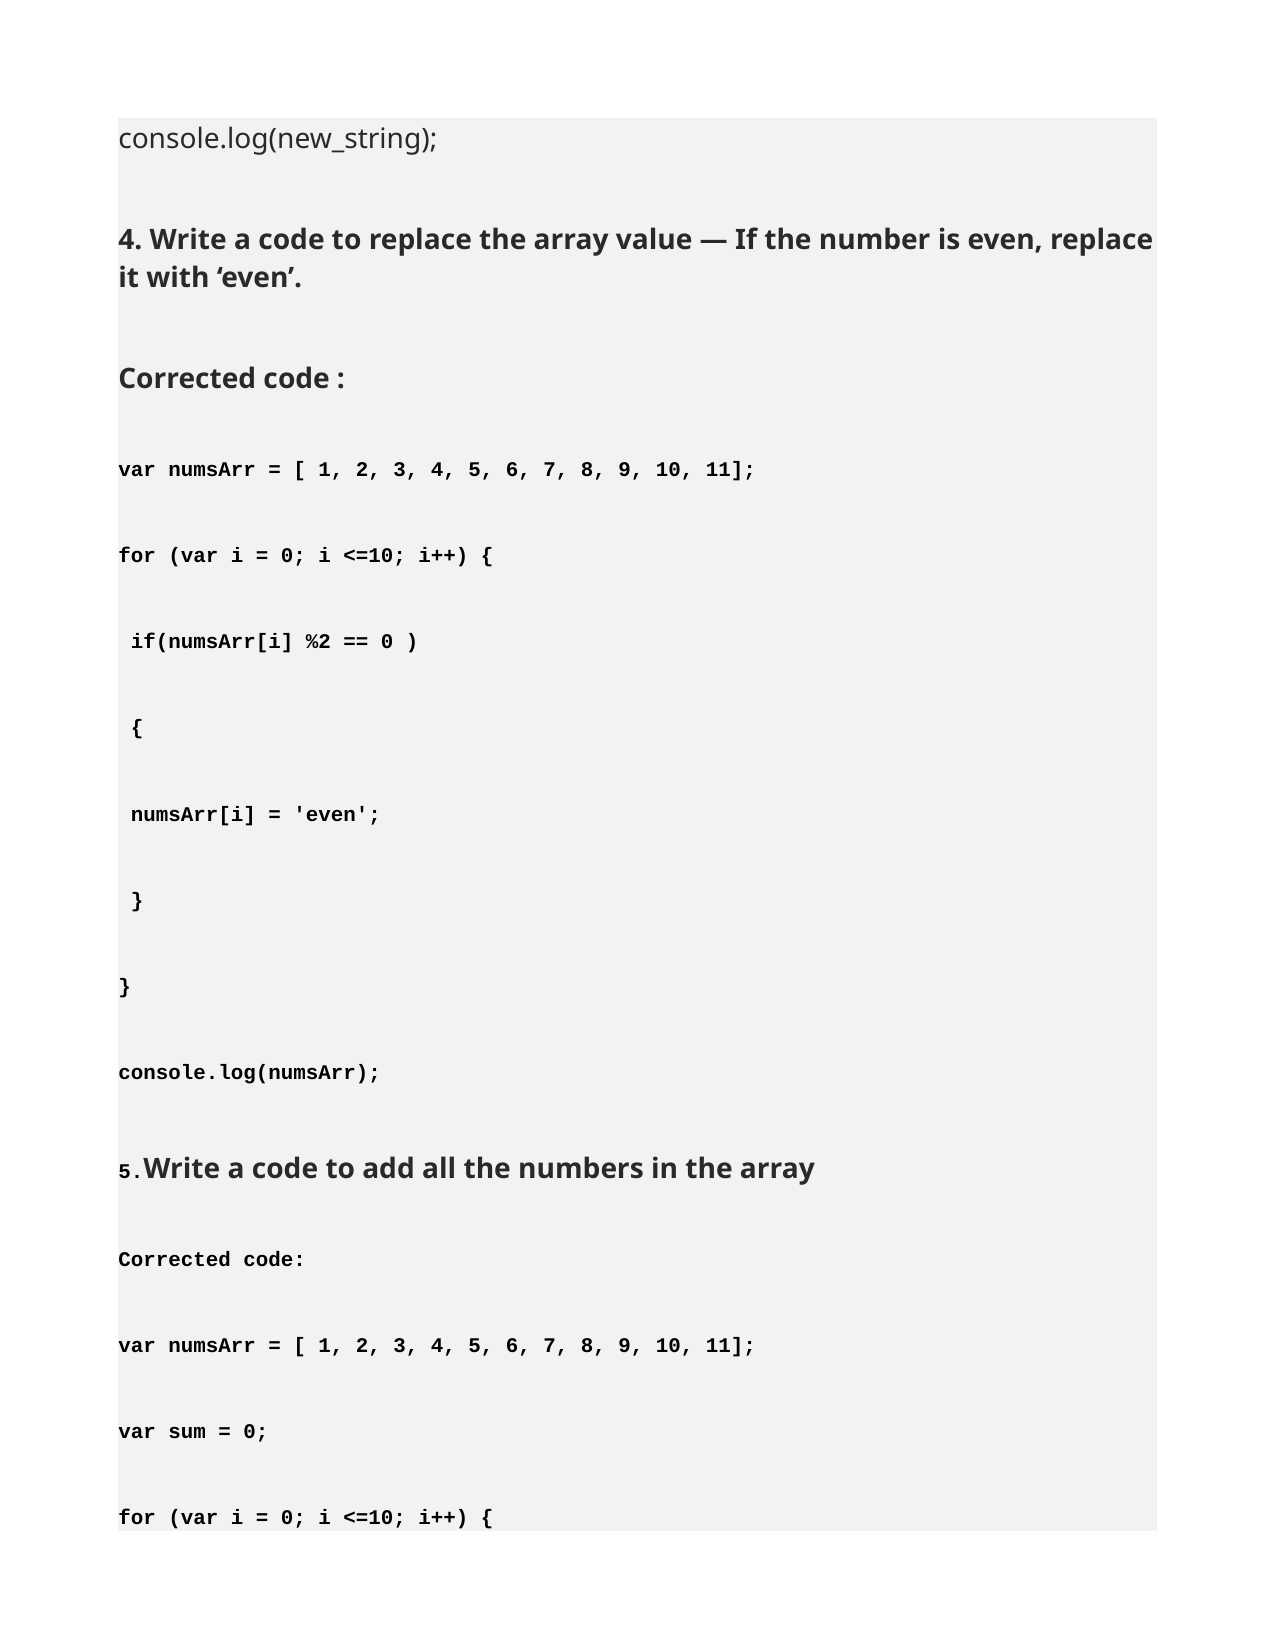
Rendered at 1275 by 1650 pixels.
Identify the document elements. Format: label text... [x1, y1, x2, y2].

text numsArr[i] = 'even'; [118, 803, 1157, 827]
text 5.Write a code to add all the numbers in the array [118, 1148, 1157, 1186]
text var numsArr = [ 1, 2, 3, 4, 5, 6, 7, 8, 9, 10, 11]; [118, 1335, 1157, 1359]
text var sum = 0; [118, 1421, 1157, 1445]
text var numsArr = [ 1, 2, 3, 4, 5, 6, 7, 8, 9, 10, 11]; [118, 459, 1157, 483]
text { [118, 717, 1157, 741]
text Corrected code: [118, 1249, 1157, 1273]
text for (var i = 0; i <=10; i++) { [118, 1507, 1157, 1531]
text console.log(numsArr); [118, 1062, 1157, 1086]
text } [118, 890, 1157, 913]
text 4. Write a code to replace the array value — If the number is even, replace it with ‘even’. [118, 219, 1157, 296]
text for (var i = 0; i <=10; i++) { [118, 545, 1157, 569]
text } [118, 976, 1157, 999]
text Corrected code : [118, 358, 1157, 396]
text if(numsArr[i] %2 == 0 ) [118, 631, 1157, 655]
text console.log(new_string); [118, 118, 1157, 156]
